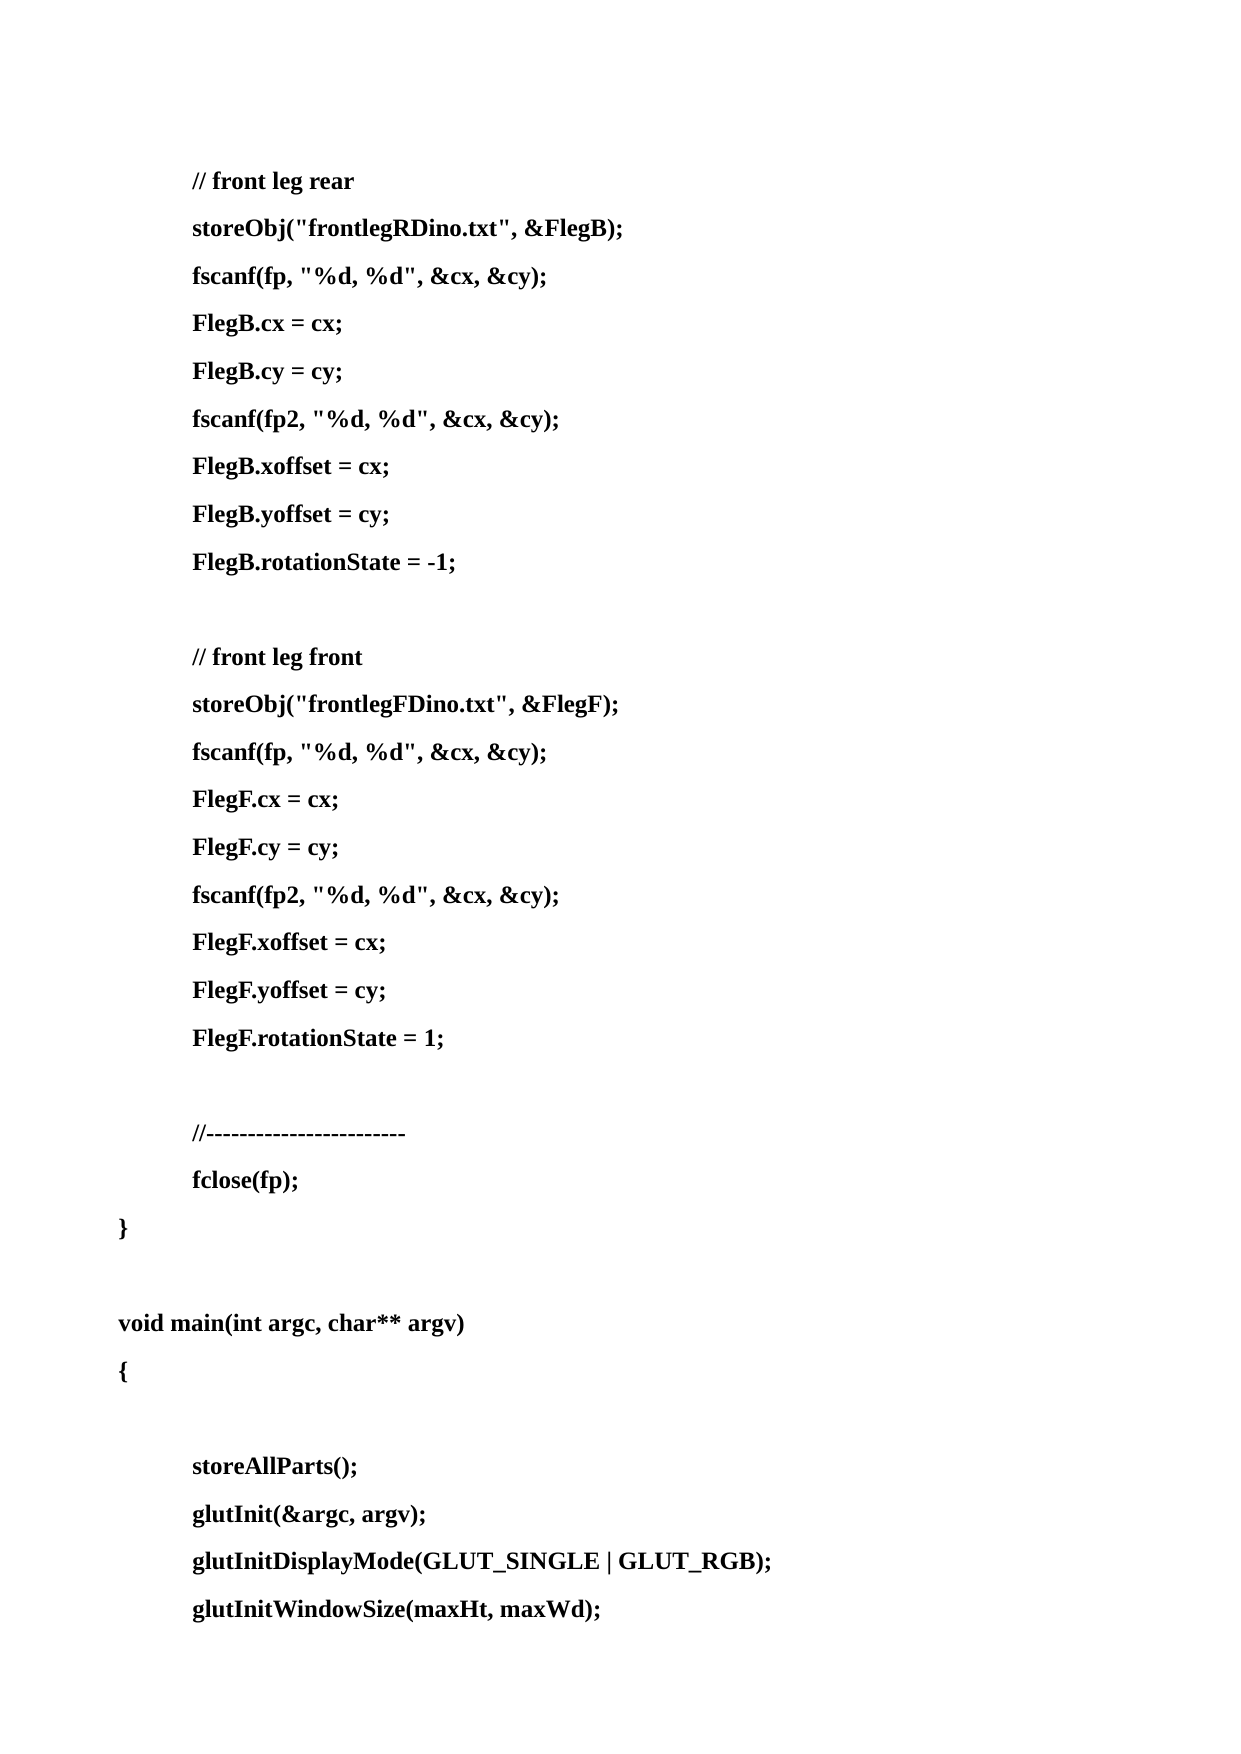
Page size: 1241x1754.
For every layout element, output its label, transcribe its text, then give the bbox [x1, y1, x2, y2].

text storeObj("frontlegRDino.txt", &FlegB); [118, 213, 1122, 242]
text fscanf(fp, "%d, %d", &cx, &cy); [118, 737, 1122, 766]
text fclose(fp); [118, 1165, 1122, 1194]
text FlegB.cx = cx; [118, 308, 1122, 337]
text FlegB.yoffset = cy; [118, 499, 1122, 528]
text fscanf(fp, "%d, %d", &cx, &cy); [118, 261, 1122, 290]
text glutInit(&argc, argv); [118, 1499, 1122, 1527]
text glutInitWindowSize(maxHt, maxWd); [118, 1594, 1122, 1623]
text //------------------------ [118, 1118, 1122, 1147]
text FlegB.xoffset = cx; [118, 451, 1122, 480]
text FlegF.xoffset = cx; [118, 927, 1122, 956]
text fscanf(fp2, "%d, %d", &cx, &cy); [118, 404, 1122, 432]
text void main(int argc, char** argv) [118, 1308, 1122, 1337]
text FlegF.cy = cy; [118, 832, 1122, 861]
text storeObj("frontlegFDino.txt", &FlegF); [118, 689, 1122, 718]
text } [118, 1213, 1122, 1242]
text FlegF.rotationState = 1; [118, 1023, 1122, 1051]
text storeAllParts(); [118, 1451, 1122, 1480]
text FlegB.rotationState = -1; [118, 547, 1122, 575]
text FlegF.yoffset = cy; [118, 975, 1122, 1004]
text { [118, 1356, 1122, 1384]
text // front leg rear [118, 166, 1122, 194]
text glutInitDisplayMode(GLUT_SINGLE | GLUT_RGB); [118, 1546, 1122, 1575]
text fscanf(fp2, "%d, %d", &cx, &cy); [118, 880, 1122, 908]
text FlegB.cy = cy; [118, 356, 1122, 385]
text FlegF.cx = cx; [118, 784, 1122, 813]
text // front leg front [118, 642, 1122, 671]
